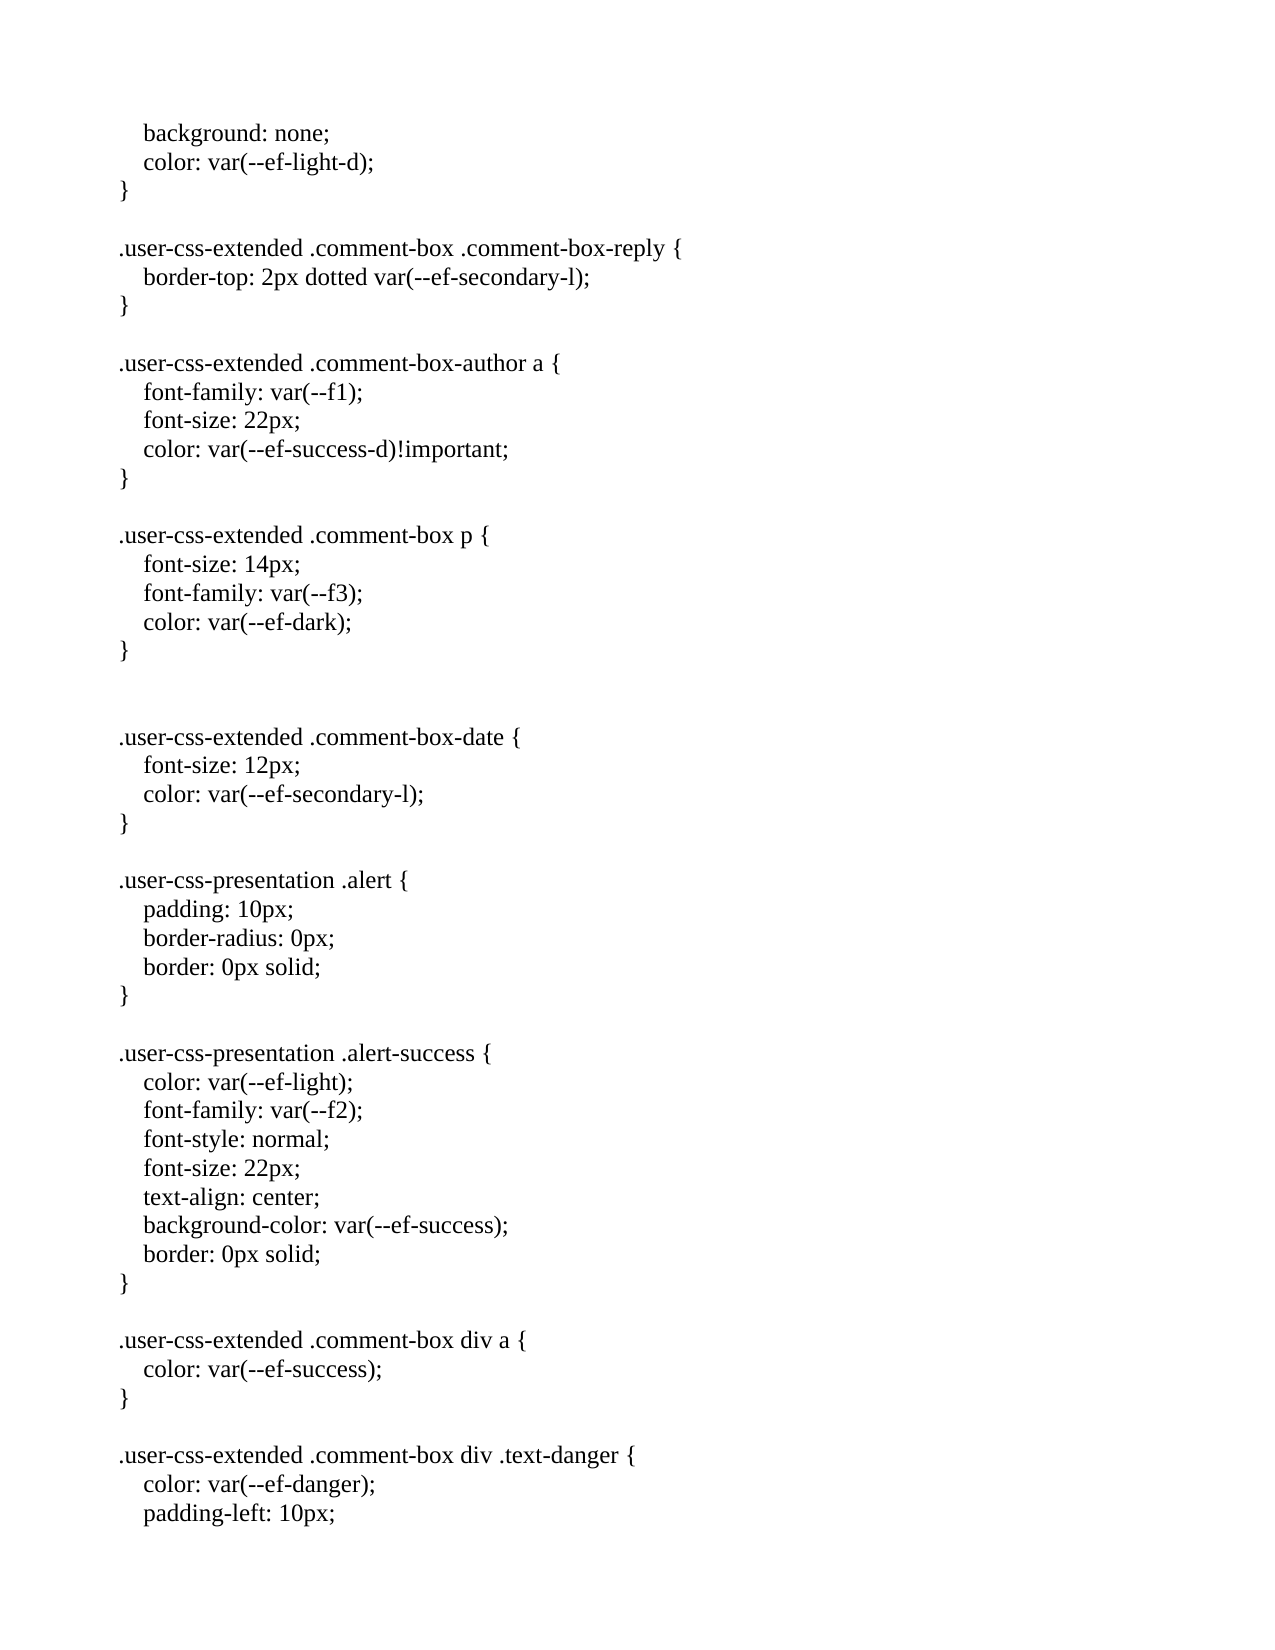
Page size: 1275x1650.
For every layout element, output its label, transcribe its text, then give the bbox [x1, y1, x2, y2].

text padding-left: 10px; [118, 1498, 1157, 1527]
text font-size: 14px; [118, 549, 1157, 578]
text .user-css-extended .comment-box-date { [118, 722, 1157, 751]
text color: var(--ef-success-d)!important; [118, 434, 1157, 463]
text } [118, 291, 1157, 319]
text .user-css-presentation .alert-success { [118, 1038, 1157, 1067]
text font-family: var(--f1); [118, 377, 1157, 406]
text border: 0px solid; [118, 1239, 1157, 1268]
text background: none; [118, 118, 1157, 147]
text } [118, 176, 1157, 204]
text background-color: var(--ef-success); [118, 1211, 1157, 1239]
text } [118, 808, 1157, 837]
text } [118, 981, 1157, 1009]
text .user-css-presentation .alert { [118, 866, 1157, 894]
text border-top: 2px dotted var(--ef-secondary-l); [118, 262, 1157, 291]
text .user-css-extended .comment-box div .text-danger { [118, 1441, 1157, 1469]
text font-size: 12px; [118, 751, 1157, 779]
text padding: 10px; [118, 894, 1157, 923]
text color: var(--ef-dark); [118, 607, 1157, 636]
text .user-css-extended .comment-box-author a { [118, 348, 1157, 377]
text font-size: 22px; [118, 1153, 1157, 1182]
text .user-css-extended .comment-box .comment-box-reply { [118, 233, 1157, 262]
text color: var(--ef-secondary-l); [118, 779, 1157, 808]
text } [118, 636, 1157, 664]
text color: var(--ef-success); [118, 1354, 1157, 1383]
text color: var(--ef-danger); [118, 1469, 1157, 1498]
text font-family: var(--f2); [118, 1096, 1157, 1124]
text text-align: center; [118, 1182, 1157, 1211]
text color: var(--ef-light-d); [118, 147, 1157, 176]
text font-size: 22px; [118, 406, 1157, 434]
text border: 0px solid; [118, 952, 1157, 981]
text .user-css-extended .comment-box div a { [118, 1326, 1157, 1354]
text .user-css-extended .comment-box p { [118, 521, 1157, 549]
text font-style: normal; [118, 1124, 1157, 1153]
text font-family: var(--f3); [118, 578, 1157, 607]
text } [118, 463, 1157, 492]
text } [118, 1268, 1157, 1297]
text } [118, 1383, 1157, 1412]
text color: var(--ef-light); [118, 1067, 1157, 1096]
text border-radius: 0px; [118, 923, 1157, 952]
